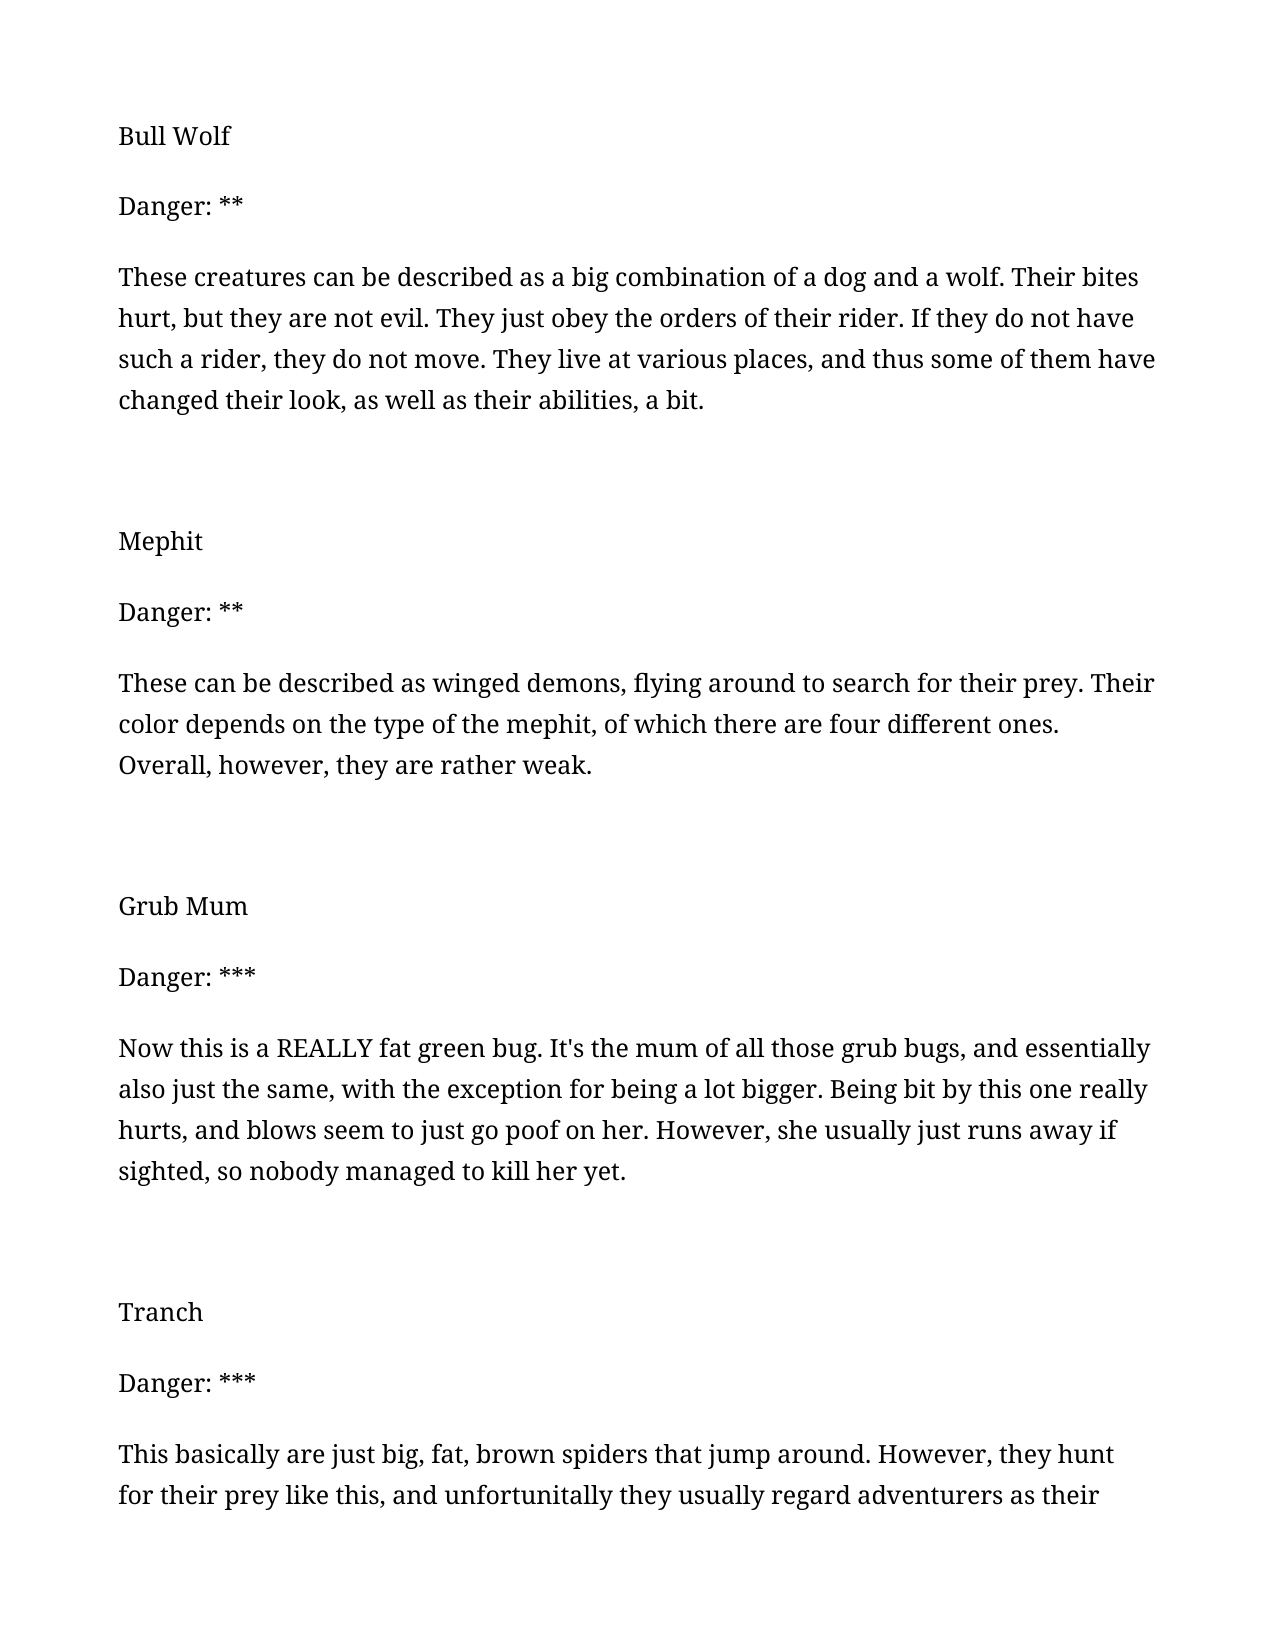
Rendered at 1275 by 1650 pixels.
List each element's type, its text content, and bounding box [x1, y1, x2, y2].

text These can be described as winged demons, flying around to search for their prey. Their color depends on the type of the mephit, of which there are four different ones. Overall, however, they are rather weak. [118, 666, 1157, 781]
text Now this is a REALLY fat green bug. It's the mum of all those grub bugs, and essentially also just the same, with the exception for being a lot bigger. Being bit by this one really hurts, and blows seem to just go poof on her. However, she usually just runs away if sighted, so nobody managed to kill her yet. [118, 1031, 1157, 1187]
text Mephit [118, 524, 1157, 558]
text Danger: ** [118, 189, 1157, 223]
text This basically are just big, fat, brown spiders that jump around. However, they hunt for their prey like this, and unfortunitally they usually regard adventurers as their [118, 1436, 1157, 1511]
text Danger: *** [118, 960, 1157, 994]
text Bull Wolf [118, 118, 1157, 152]
text Grub Mum [118, 889, 1157, 923]
text Danger: *** [118, 1366, 1157, 1400]
text Danger: ** [118, 595, 1157, 629]
text These creatures can be described as a big combination of a dog and a wolf. Their bites hurt, but they are not evil. They just obey the orders of their rider. If they do not have such a rider, they do not move. They live at various places, and thus some of them have changed their look, as well as their abilities, a bit. [118, 260, 1157, 416]
text Tranch [118, 1295, 1157, 1329]
